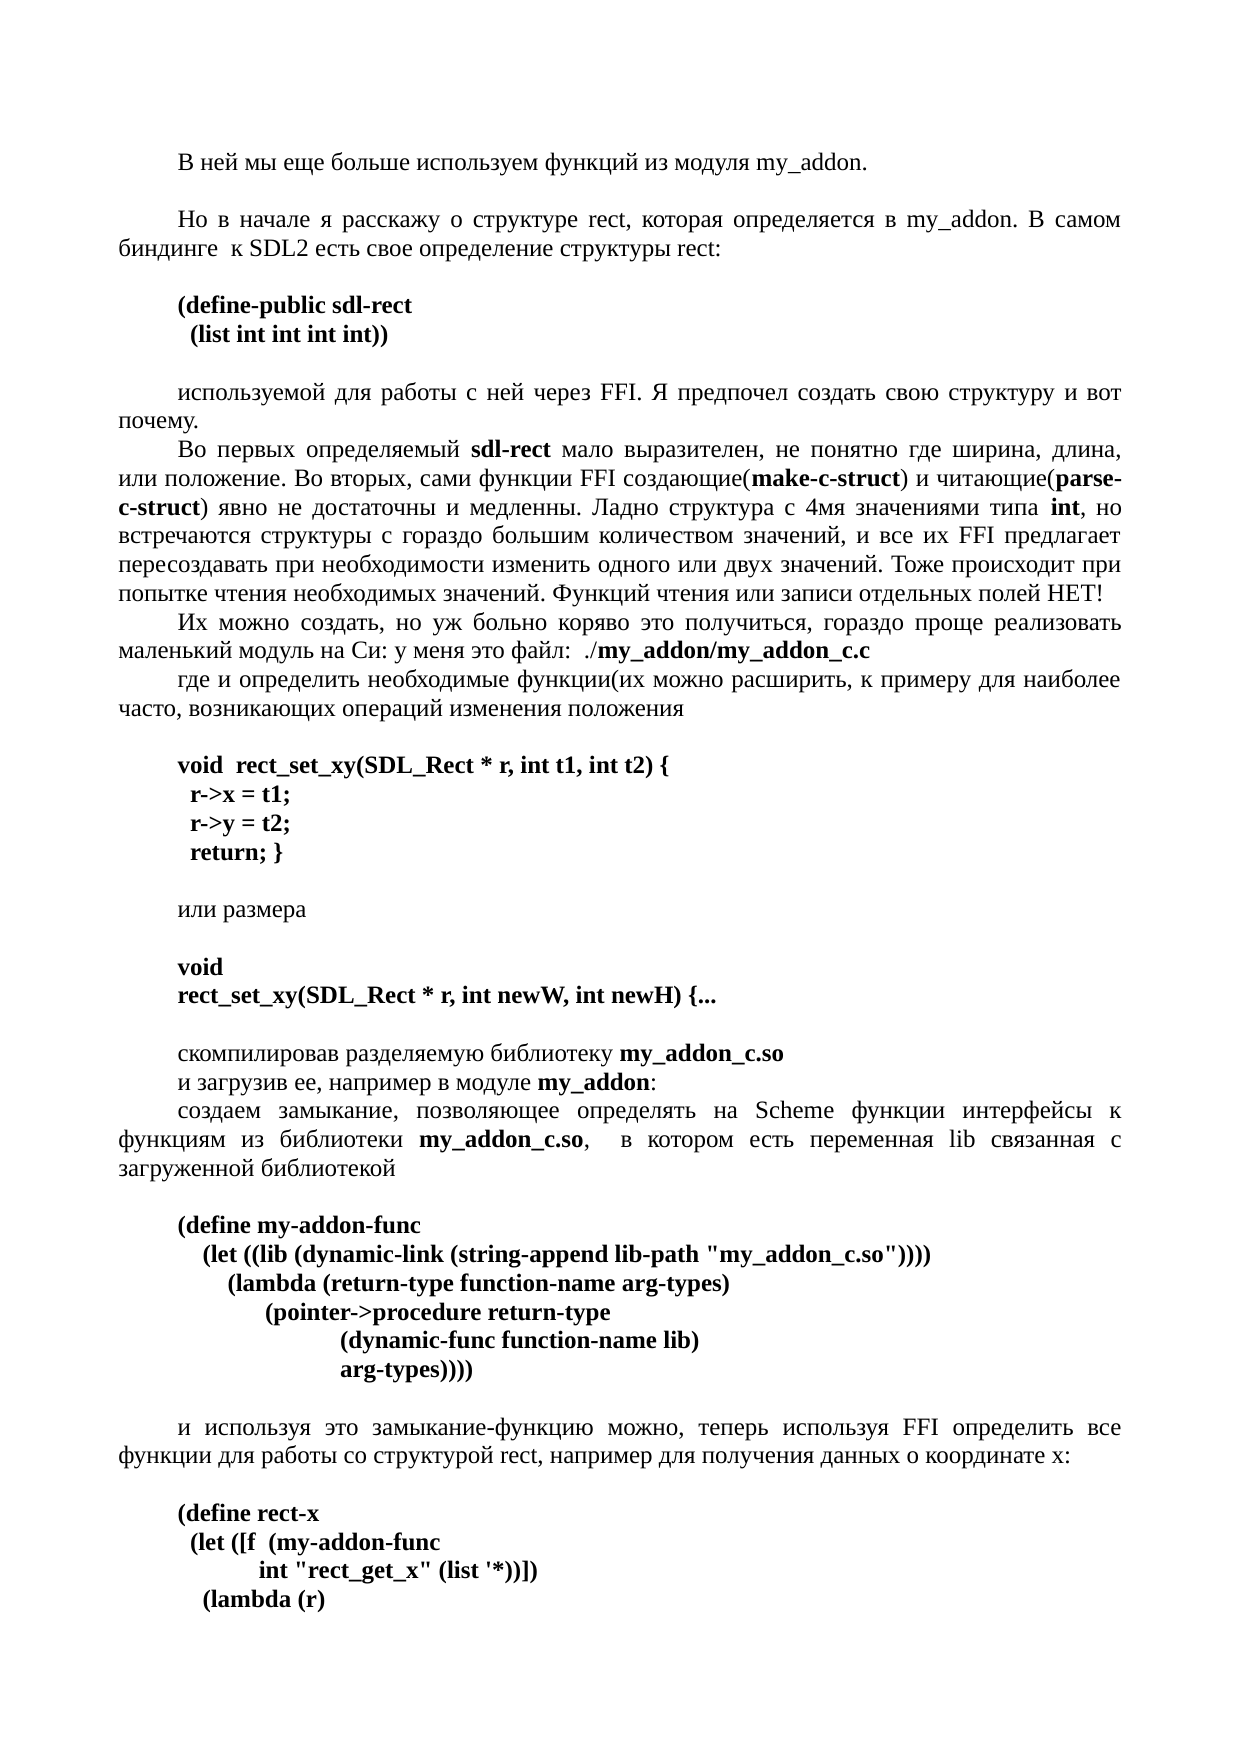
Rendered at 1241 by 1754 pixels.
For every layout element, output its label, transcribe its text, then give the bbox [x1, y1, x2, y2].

text int "rect_get_x" (list '*))]) [118, 1556, 1122, 1584]
text и используя это замыкание-функцию можно, теперь используя FFI определить все функции для работы со структурой rect, например для получения данных о координате x: [118, 1412, 1122, 1469]
text используемой для работы с ней через FFI. Я предпочел создать свою структуру и вот почему. [118, 377, 1122, 434]
text и загрузив ее, например в модуле my_addon: [118, 1067, 1122, 1096]
text (define-public sdl-rect [118, 291, 1122, 319]
text return; } [118, 837, 1122, 866]
text Их можно создать, но уж больно коряво это получиться, гораздо проще реализовать маленький модуль на Си: у меня это файл: ./my_addon/my_addon_c.c [118, 607, 1122, 664]
text (let ((lib (dynamic-link (string-append lib-path "my_addon_c.so")))) [118, 1239, 1122, 1268]
text создаем замыкание, позволяющее определять на Scheme функции интерфейсы к функциям из библиотеки my_addon_c.so, в котором есть переменная lib связанная с загруженной библиотекой [118, 1096, 1122, 1182]
text (list int int int int)) [118, 319, 1122, 348]
text (define rect-x [118, 1498, 1122, 1527]
text void rect_set_xy(SDL_Rect * r, int t1, int t2) { [118, 751, 1122, 779]
text r->y = t2; [118, 808, 1122, 837]
text Во первых определяемый sdl-rect мало выразителен, не понятно где ширина, длина, или положение. Во вторых, сами функции FFI создающие(make-c-struct) и читающие(parse-c-struct) явно не достаточны и медленны. Ладно структура с 4мя значениями типа int, но встречаются структуры с гораздо большим количеством значений, и все их FFI предлагает пересоздавать при необходимости изменить одного или двух значений. Тоже происходит при попытке чтения необходимых значений. Функций чтения или записи отдельных полей НЕТ! [118, 434, 1122, 607]
text (let ([f (my-addon-func [118, 1527, 1122, 1556]
text Но в начале я расскажу о структуре rect, которая определяется в my_addon. В самом биндинге к SDL2 есть свое определение структуры rect: [118, 204, 1122, 262]
text (lambda (r) [118, 1584, 1122, 1613]
text (lambda (return-type function-name arg-types) [118, 1268, 1122, 1297]
text rect_set_xy(SDL_Rect * r, int newW, int newH) {... [118, 981, 1122, 1009]
text скомпилировав разделяемую библиотеку my_addon_c.so [118, 1038, 1122, 1067]
text (pointer->procedure return-type [118, 1297, 1122, 1326]
text arg-types)))) [118, 1354, 1122, 1383]
text или размера [118, 894, 1122, 923]
text void [118, 952, 1122, 981]
text где и определить необходимые функции(их можно расширить, к примеру для наиболее часто, возникающих операций изменения положения [118, 664, 1122, 722]
text (dynamic-func function-name lib) [118, 1326, 1122, 1354]
text (define my-addon-func [118, 1211, 1122, 1239]
text r->x = t1; [118, 779, 1122, 808]
text В ней мы еще больше используем функций из модуля my_addon. [118, 147, 1122, 176]
